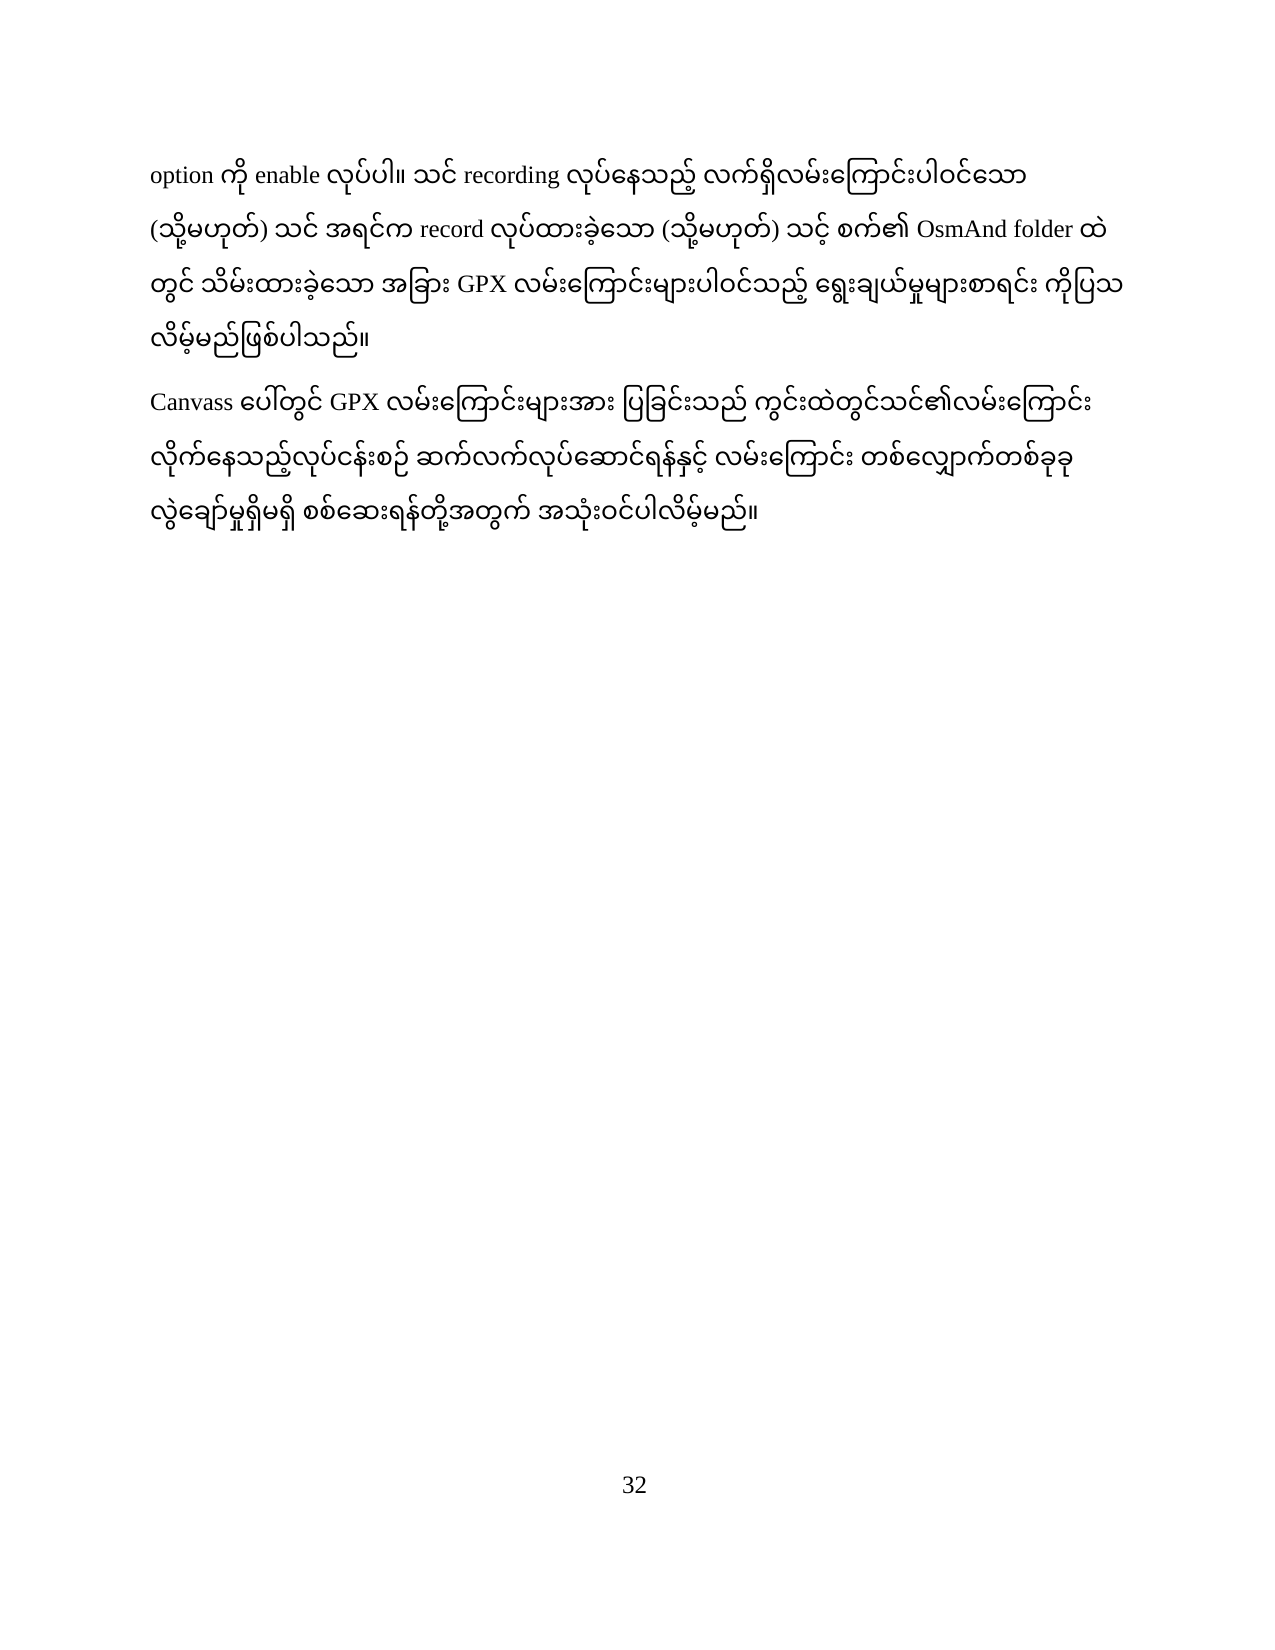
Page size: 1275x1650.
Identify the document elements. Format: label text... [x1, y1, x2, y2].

text option ကို enable လုပ်ပါ။ သင် recording လုပ်နေသည့် လက်ရှိလမ်းကြောင်းပါဝင်သော (သို့မဟုတ်) သင် အရင်က record လုပ်ထားခဲ့သော (သို့မဟုတ်) သင့် စက်၏ OsmAnd folder ထဲတွင် သိမ်းထားခဲ့သော အခြား GPX လမ်းကြောင်းများပါဝင်သည့် ရွေးချယ်မှုများစာရင်း ကိုပြသလိမ့်မည်ဖြစ်ပါသည်။ [150, 150, 1125, 368]
text Canvass ပေါ်တွင် GPX လမ်းကြောင်းများအား ပြခြင်းသည် ကွင်းထဲတွင်သင်၏လမ်းကြောင်း လိုက်နေသည့်လုပ်ငန်းစဉ် ဆက်လက်လုပ်ဆောင်ရန်နှင့် လမ်းကြောင်း တစ်လျှောက်တစ်ခုခု လွဲချော်မှုရှိမရှိ စစ်ဆေးရန်တို့အတွက် အသုံးဝင်ပါလိမ့်မည်။ [150, 377, 1125, 541]
